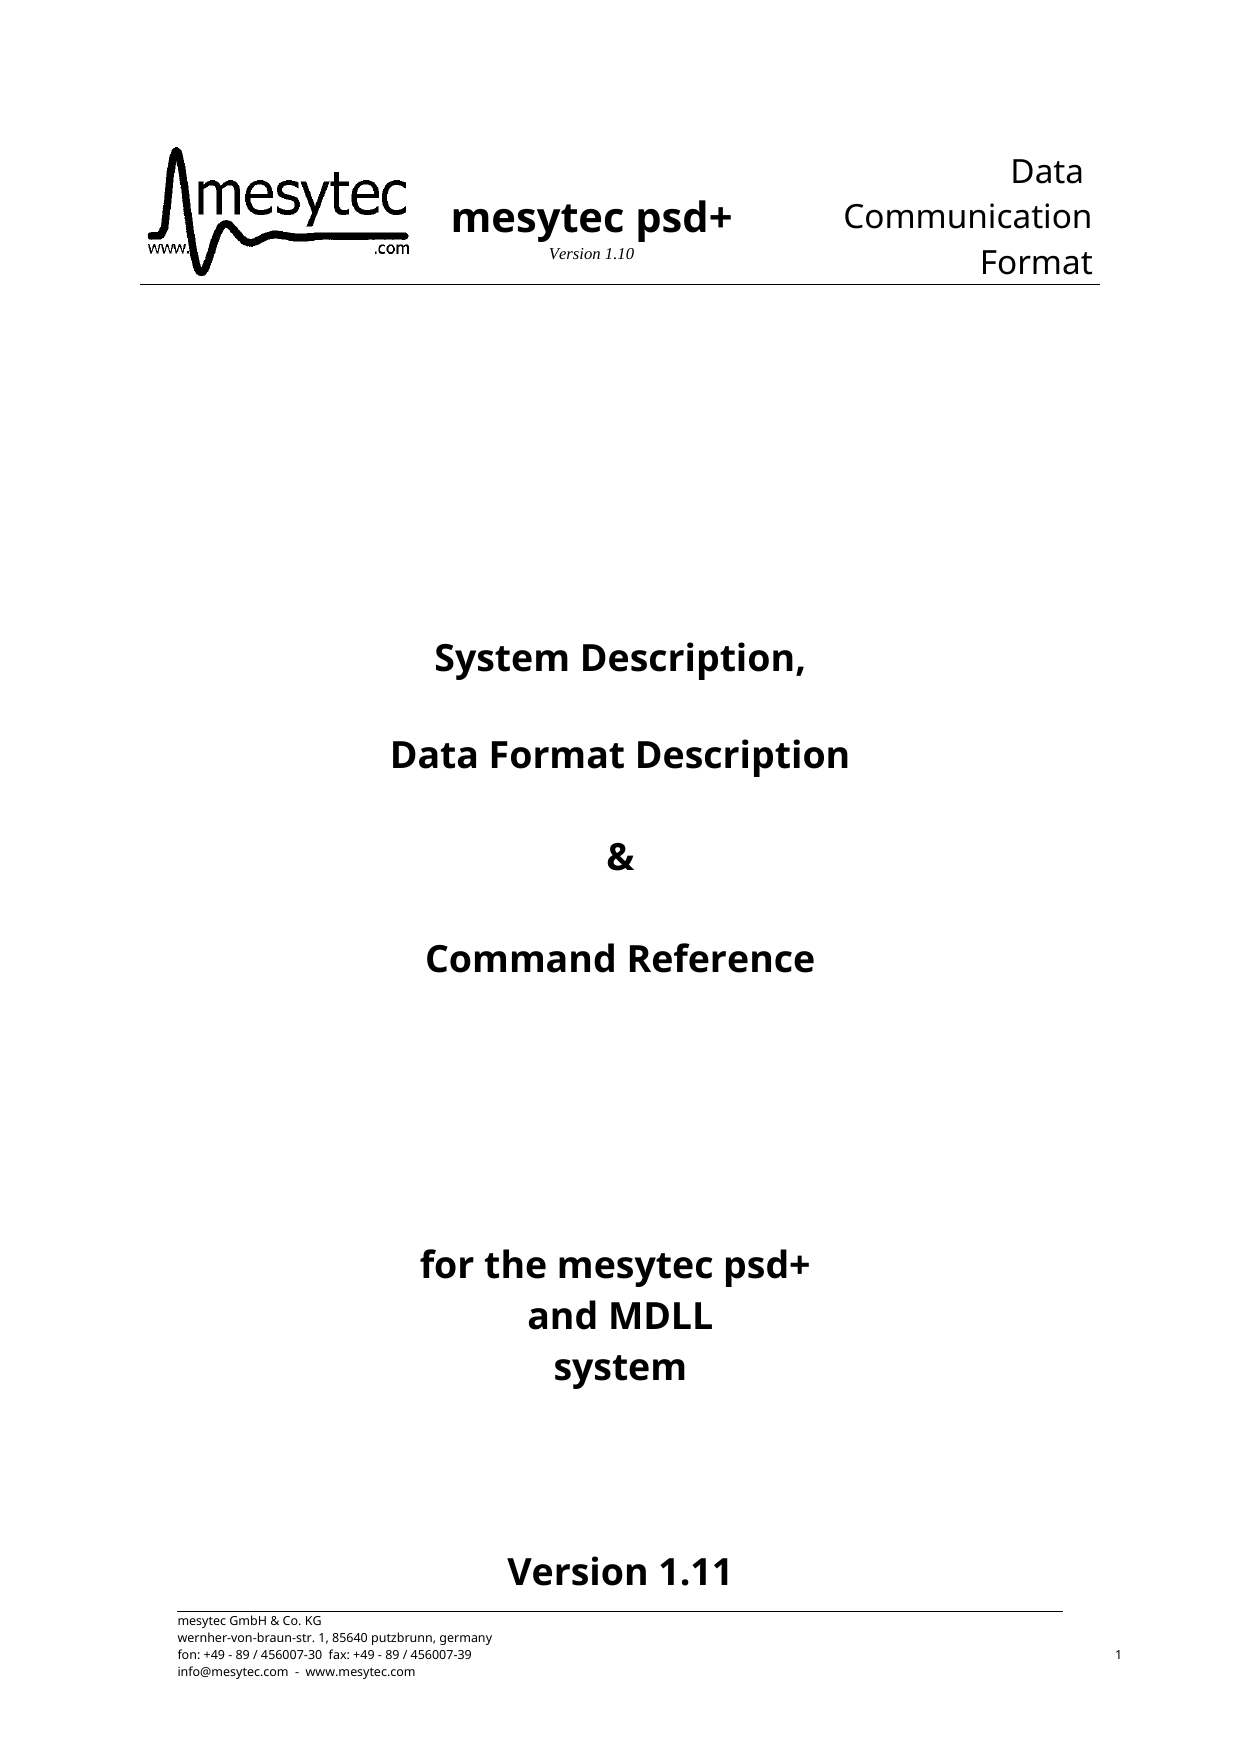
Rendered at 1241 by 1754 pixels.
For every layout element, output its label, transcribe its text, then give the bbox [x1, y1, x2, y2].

picture [147, 147, 410, 276]
table_header mesytec psd+ Version 1.10 [426, 148, 757, 284]
text for the mesytec psd+ [177, 1238, 1063, 1289]
text Version 1.11 [177, 1545, 1063, 1596]
table_header Data Communication Format [757, 148, 1100, 284]
text System Description, [177, 632, 1063, 683]
text system [177, 1341, 1063, 1392]
text and MDLL [177, 1289, 1063, 1341]
text Data Format Description [177, 728, 1063, 779]
text & [177, 830, 1063, 881]
table_header [140, 148, 426, 284]
text Command Reference [177, 932, 1063, 983]
